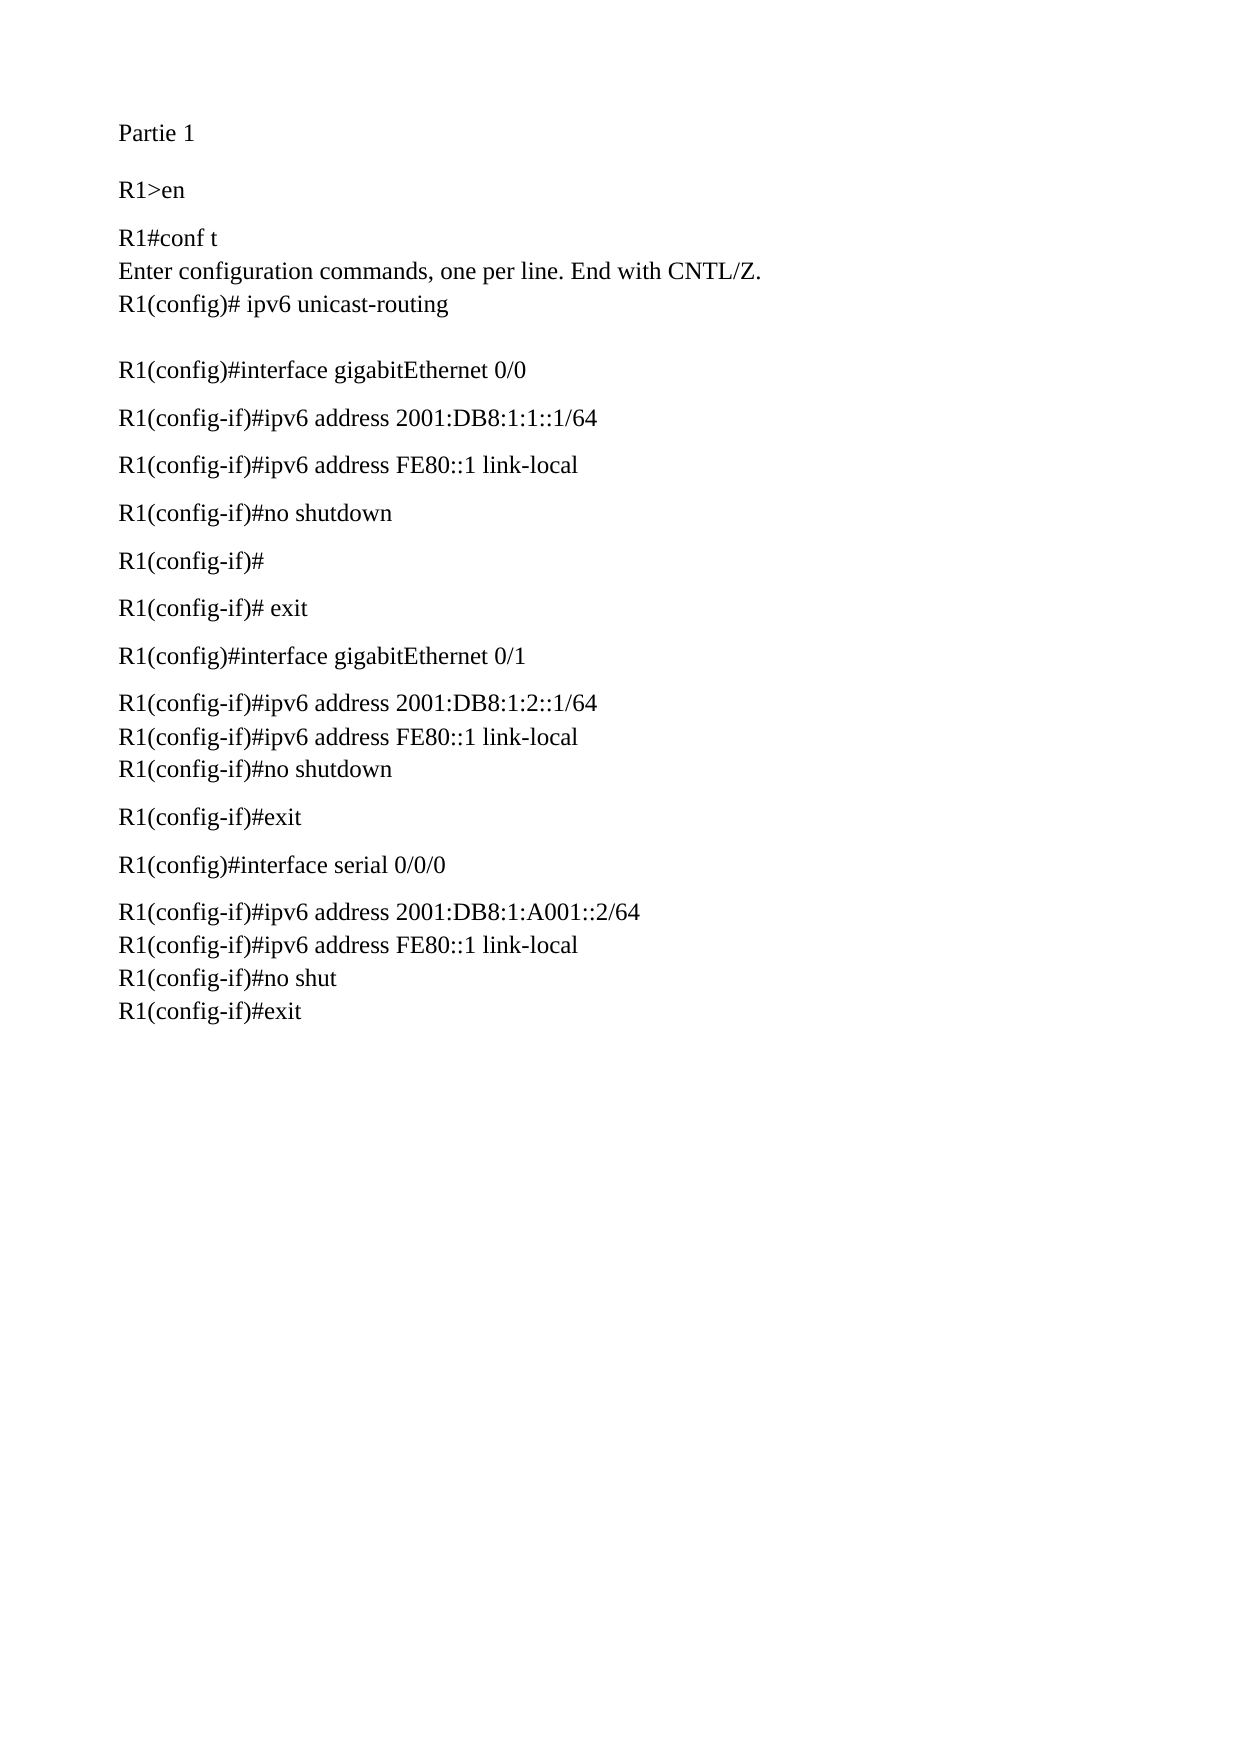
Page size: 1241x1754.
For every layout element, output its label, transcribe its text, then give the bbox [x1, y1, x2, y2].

text R1(config-if)#no shutdown [118, 498, 1122, 527]
text R1(config-if)# exit [118, 593, 1122, 622]
text R1(config-if)#exit [118, 996, 1122, 1025]
text R1(config-if)#ipv6 address FE80::1 link-local [118, 722, 1122, 750]
text R1(config-if)#ipv6 address FE80::1 link-local [118, 451, 1122, 479]
text R1>en [118, 176, 1122, 204]
text Partie 1 [118, 118, 1122, 147]
text R1(config)#interface gigabitEthernet 0/0 [118, 355, 1122, 384]
text R1(config-if)#no shutdown [118, 754, 1122, 783]
text R1(config-if)#ipv6 address FE80::1 link-local [118, 930, 1122, 959]
text R1(config)#interface gigabitEthernet 0/1 [118, 641, 1122, 670]
text R1(config-if)#no shut [118, 963, 1122, 992]
text R1(config-if)#ipv6 address 2001:DB8:1:1::1/64 [118, 403, 1122, 432]
text R1(config-if)# [118, 546, 1122, 574]
text R1(config)#interface serial 0/0/0 [118, 850, 1122, 878]
text R1(config-if)#exit [118, 802, 1122, 831]
text Enter configuration commands, one per line. End with CNTL/Z. [118, 256, 1122, 285]
text R1(config-if)#ipv6 address 2001:DB8:1:A001::2/64 [118, 897, 1122, 926]
text R1(config)# ipv6 unicast-routing [118, 289, 1122, 318]
text R1(config-if)#ipv6 address 2001:DB8:1:2::1/64 [118, 688, 1122, 717]
text R1#conf t [118, 223, 1122, 252]
